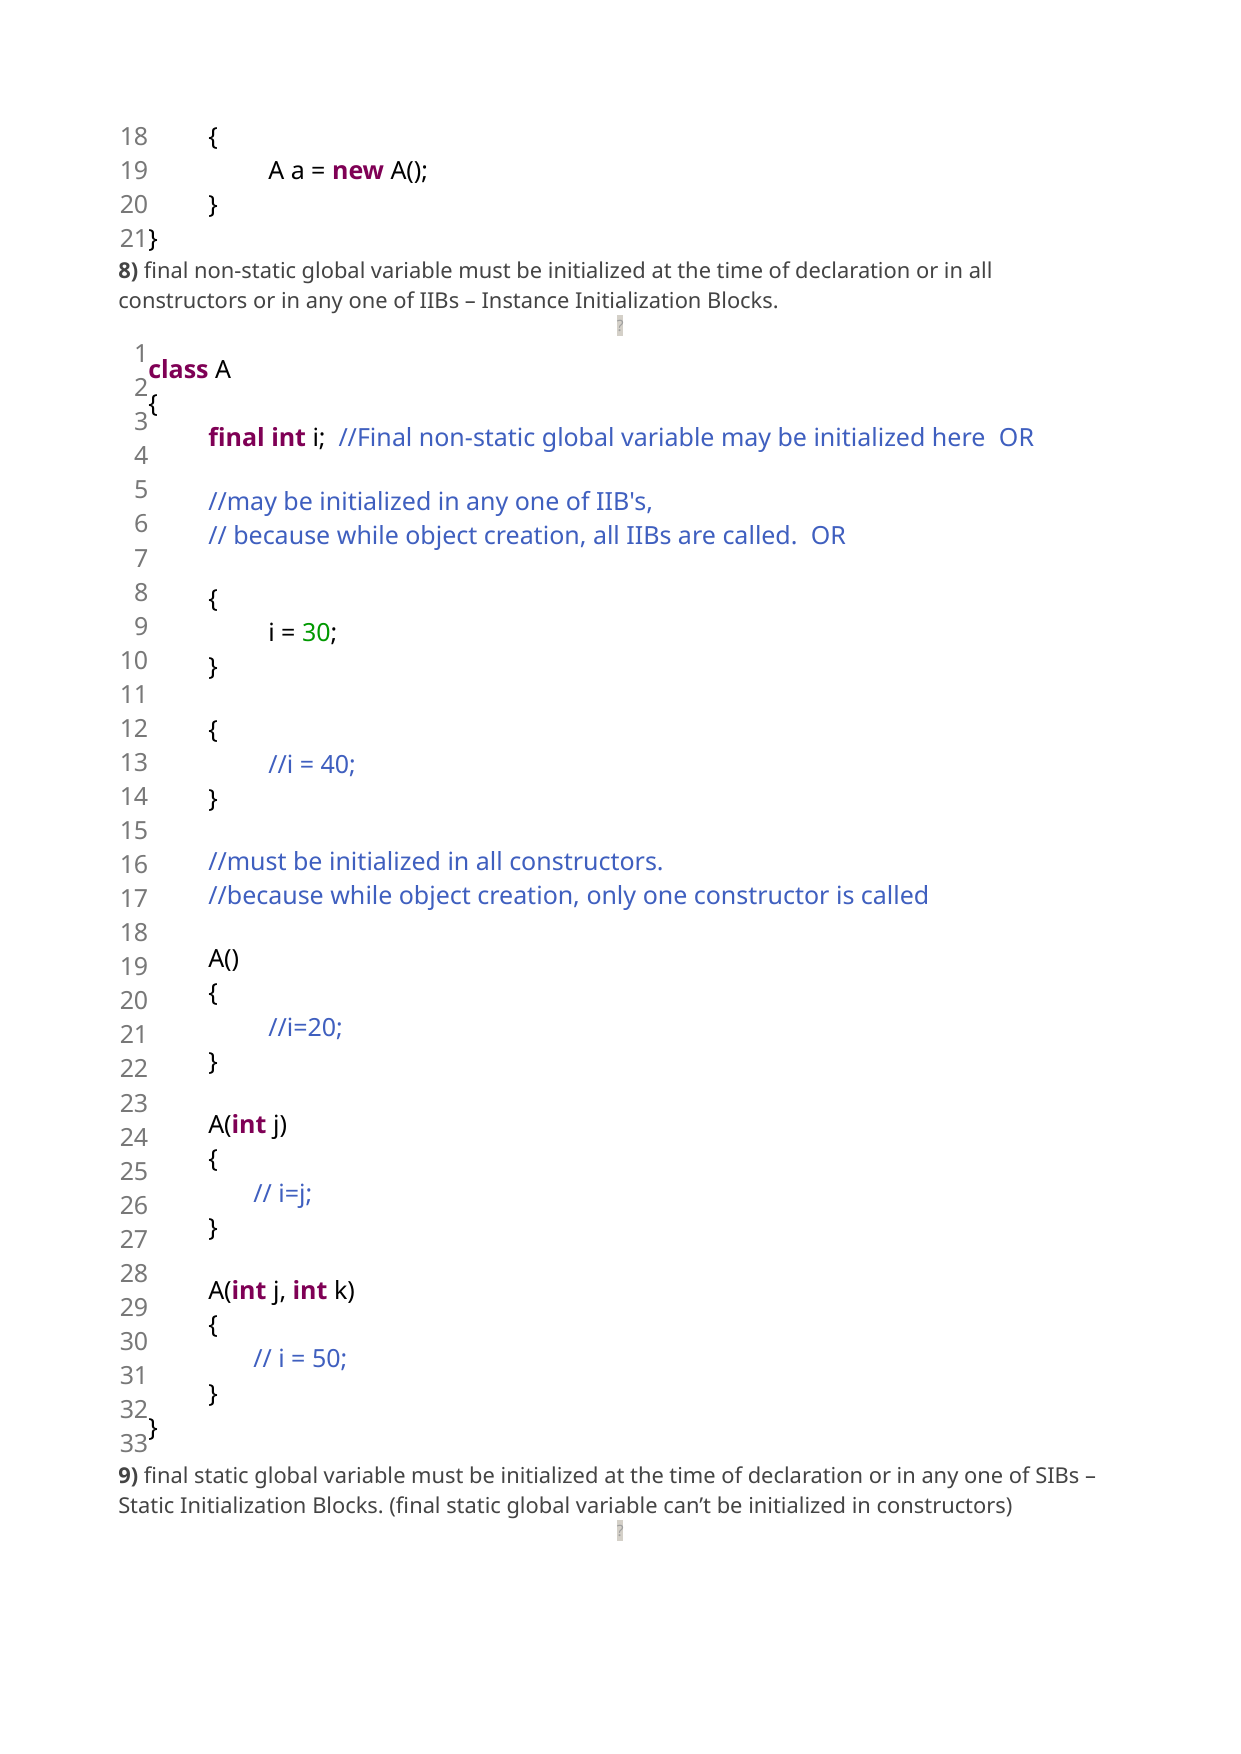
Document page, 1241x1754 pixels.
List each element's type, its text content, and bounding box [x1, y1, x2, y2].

text 8) final non-static global variable must be initialized at the time of declaration or in all constructors or in any one of IIBs – Instance Initialization Blocks. [118, 255, 1122, 314]
table_header 1 2 3 4 5 6 7 8 9 10 11 12 13 14 15 16 17 18 19 20 21 22 23 24 25 26 27 28 29 30 31 32 33 [118, 336, 148, 1460]
table_header 18 19 20 21 [118, 118, 148, 255]
text 9) final static global variable must be initialized at the time of declaration or in any one of SIBs – Static Initialization Blocks. (final static global variable can’t be initialized in constructors) [118, 1460, 1122, 1519]
table_header class A { final int i; //Final non-static global variable may be initialized here OR //may be initialized in any one of IIB's, // because while object creation, all IIBs are called. OR { i = 30; } { //i = 40; } //must be initialized in all constructors. //because while object creation, only one constructor is called A() { //i=20; } A(int j) { // i=j; } A(int j, int k) { // i = 50; } } [148, 336, 1122, 1460]
text ? [118, 314, 1122, 336]
text ? [118, 1519, 1122, 1541]
table_header { A a = new A(); } } [148, 118, 1122, 255]
